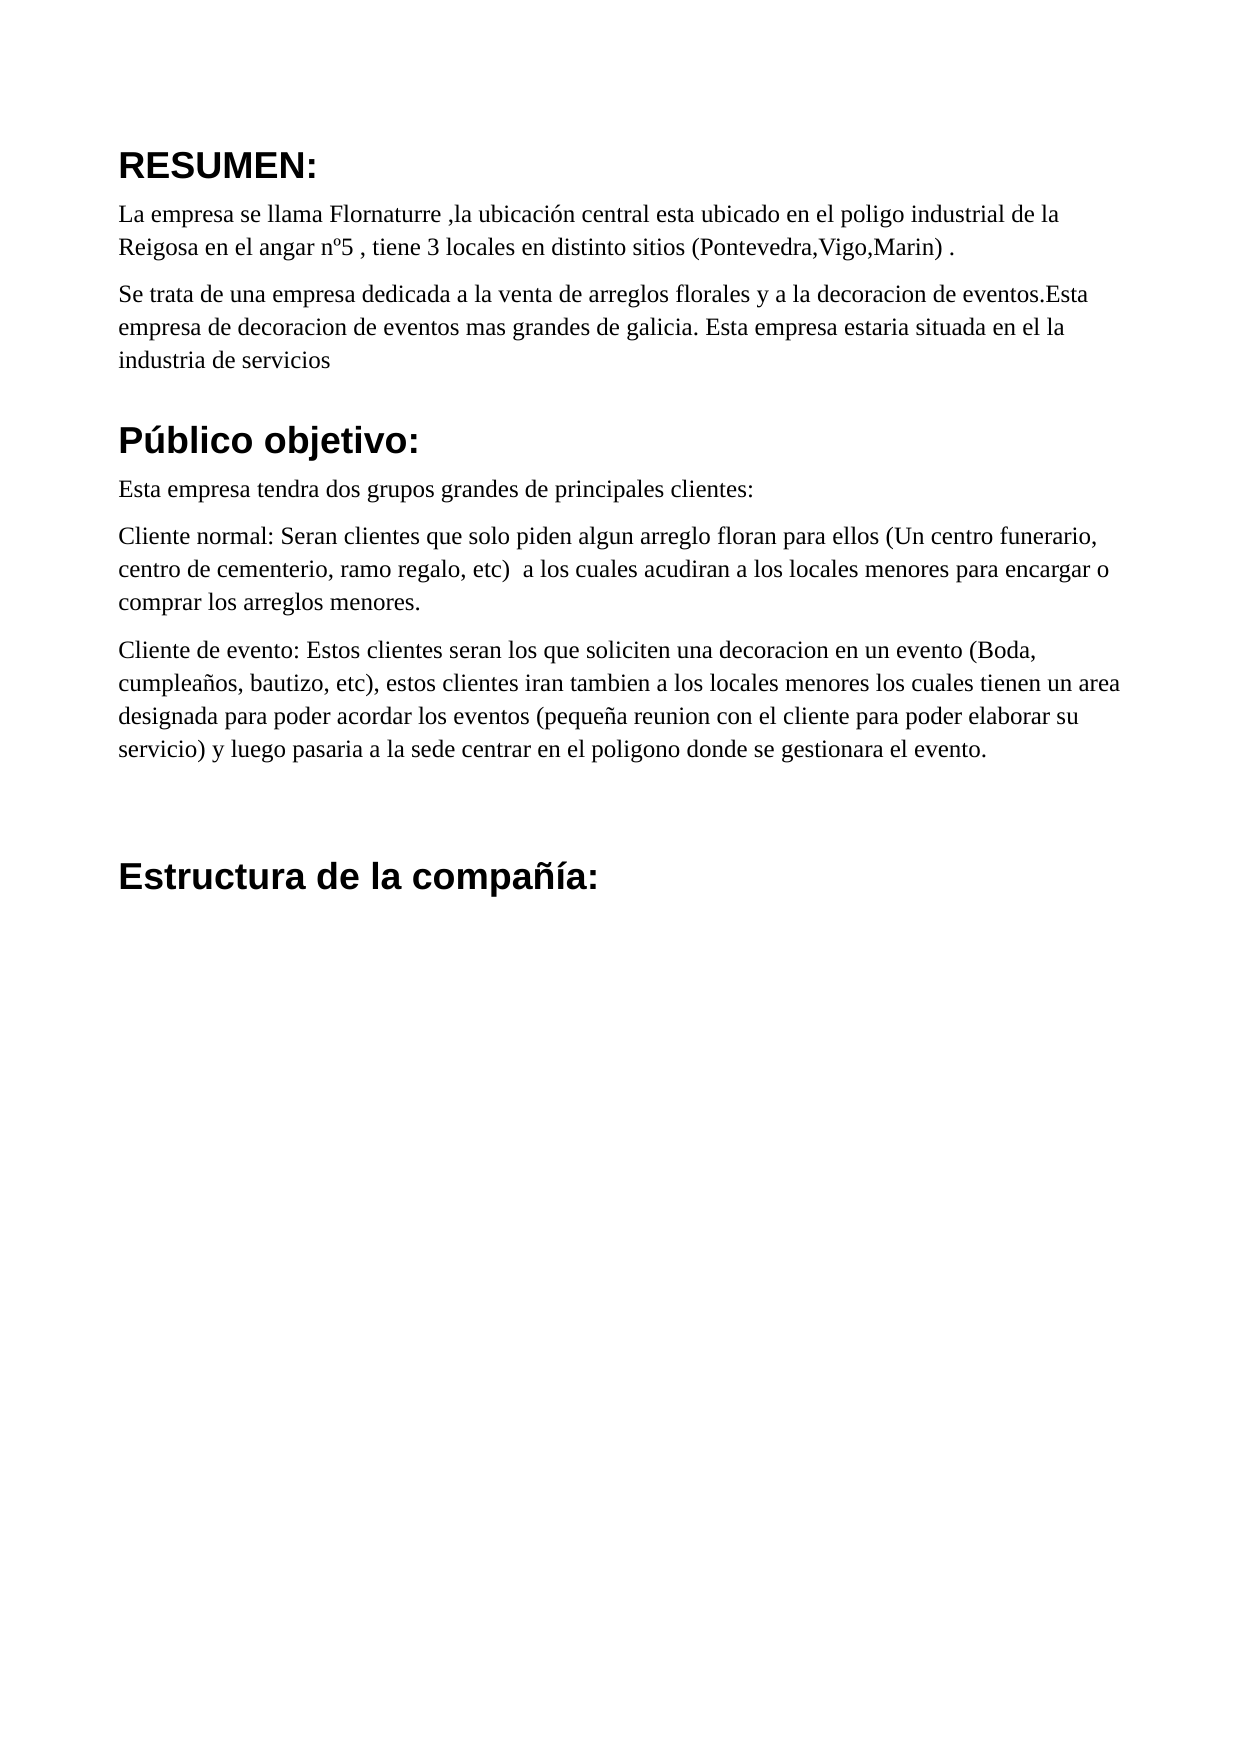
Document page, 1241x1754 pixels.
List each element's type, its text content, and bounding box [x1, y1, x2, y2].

text Se trata de una empresa dedicada a la venta de arreglos florales y a la decoracion de eventos.Esta empresa de decoracion de eventos mas grandes de galicia. Esta empresa estaria situada en el la industria de servicios [118, 279, 1122, 374]
text Esta empresa tendra dos grupos grandes de principales clientes: [118, 474, 1122, 502]
subtitle RESUMEN: [118, 143, 1122, 186]
text La empresa se llama Flornaturre ,la ubicación central esta ubicado en el poligo industrial de la Reigosa en el angar nº5 , tiene 3 locales en distinto sitios (Pontevedra,Vigo,Marin) . [118, 199, 1122, 261]
text Cliente normal: Seran clientes que solo piden algun arreglo floran para ellos (Un centro funerario, centro de cementerio, ramo regalo, etc) a los cuales acudiran a los locales menores para encargar o comprar los arreglos menores. [118, 521, 1122, 616]
text Cliente de evento: Estos clientes seran los que soliciten una decoracion en un evento (Boda, cumpleaños, bautizo, etc), estos clientes iran tambien a los locales menores los cuales tienen un area designada para poder acordar los eventos (pequeña reunion con el cliente para poder elaborar su servicio) y luego pasaria a la sede centrar en el poligono donde se gestionara el evento. [118, 635, 1122, 763]
subtitle Público objetivo: [118, 418, 1122, 461]
subtitle Estructura de la compañía: [118, 854, 1122, 897]
